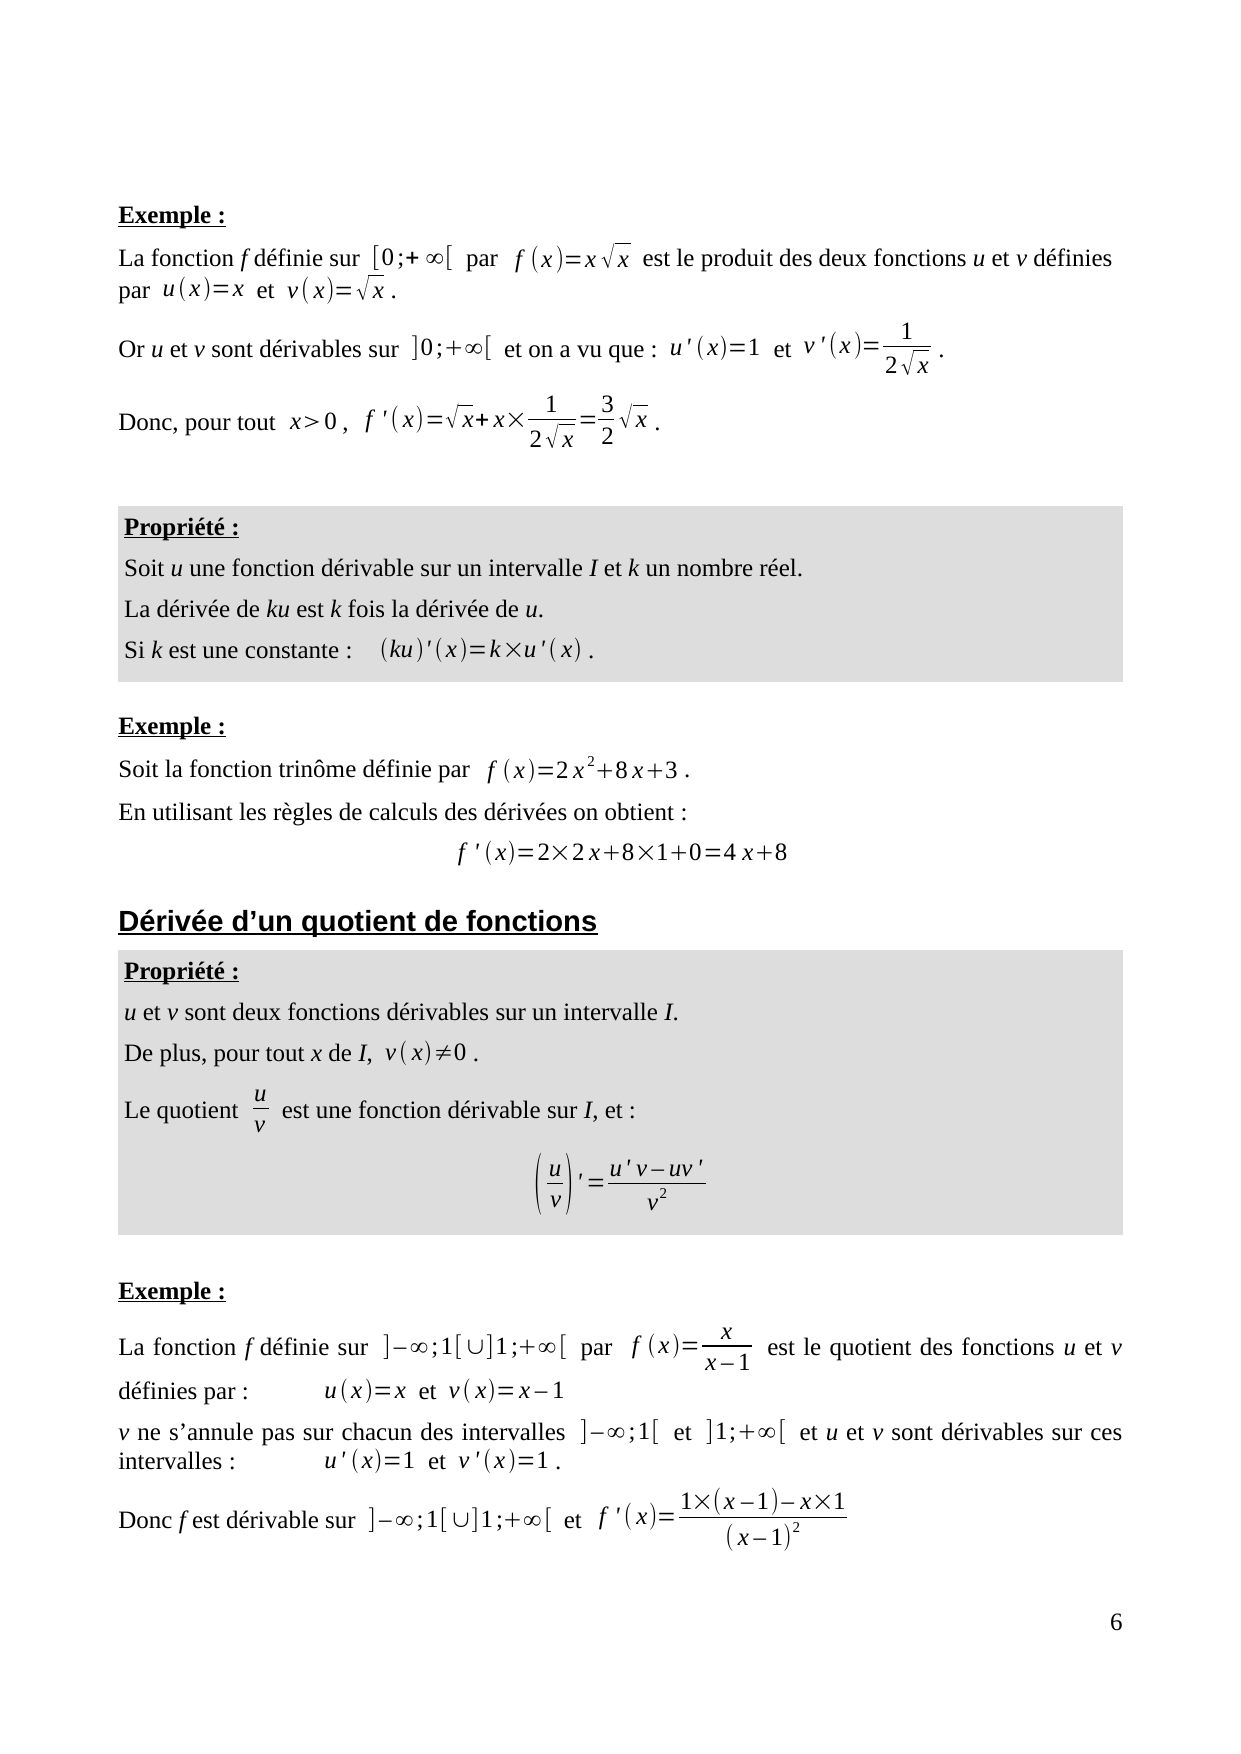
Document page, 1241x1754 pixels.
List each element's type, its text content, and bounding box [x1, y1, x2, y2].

table_header Propriété : Soit u une fonction dérivable sur un intervalle I et k un nombre réel. La dérivée de ku est k fois la dérivée de u. Si k est une constante : . [118, 506, 1123, 682]
text Exemple : [118, 711, 1122, 740]
text Or u et v sont dérivables sur et on a vu que : et . [118, 317, 1122, 378]
text La fonction f définie sur par est le produit des deux fonctions u et v définies par et . [118, 242, 1122, 305]
text Donc, pour tout , . [118, 391, 1122, 452]
text En utilisant les règles de calculs des dérivées on obtient : [118, 797, 1122, 826]
text Donc f est dérivable sur et [118, 1487, 1122, 1552]
text Soit la fonction trinôme définie par . [118, 752, 1122, 784]
text Exemple : [118, 201, 1122, 229]
text Exemple : [118, 1276, 1122, 1305]
table_header Propriété : u et v sont deux fonctions dérivables sur un intervalle I. De plus, pour tout x de I, . Le quotient est une fonction dérivable sur I, et : [118, 950, 1123, 1235]
subtitle Dérivée d’un quotient de fonctions [118, 904, 1122, 938]
text La fonction f définie sur par est le quotient des fonctions u et v définies par : et [118, 1317, 1122, 1405]
text v ne s’annule pas sur chacun des intervalles et et u et v sont dérivables sur ces intervalles : et . [118, 1417, 1122, 1475]
